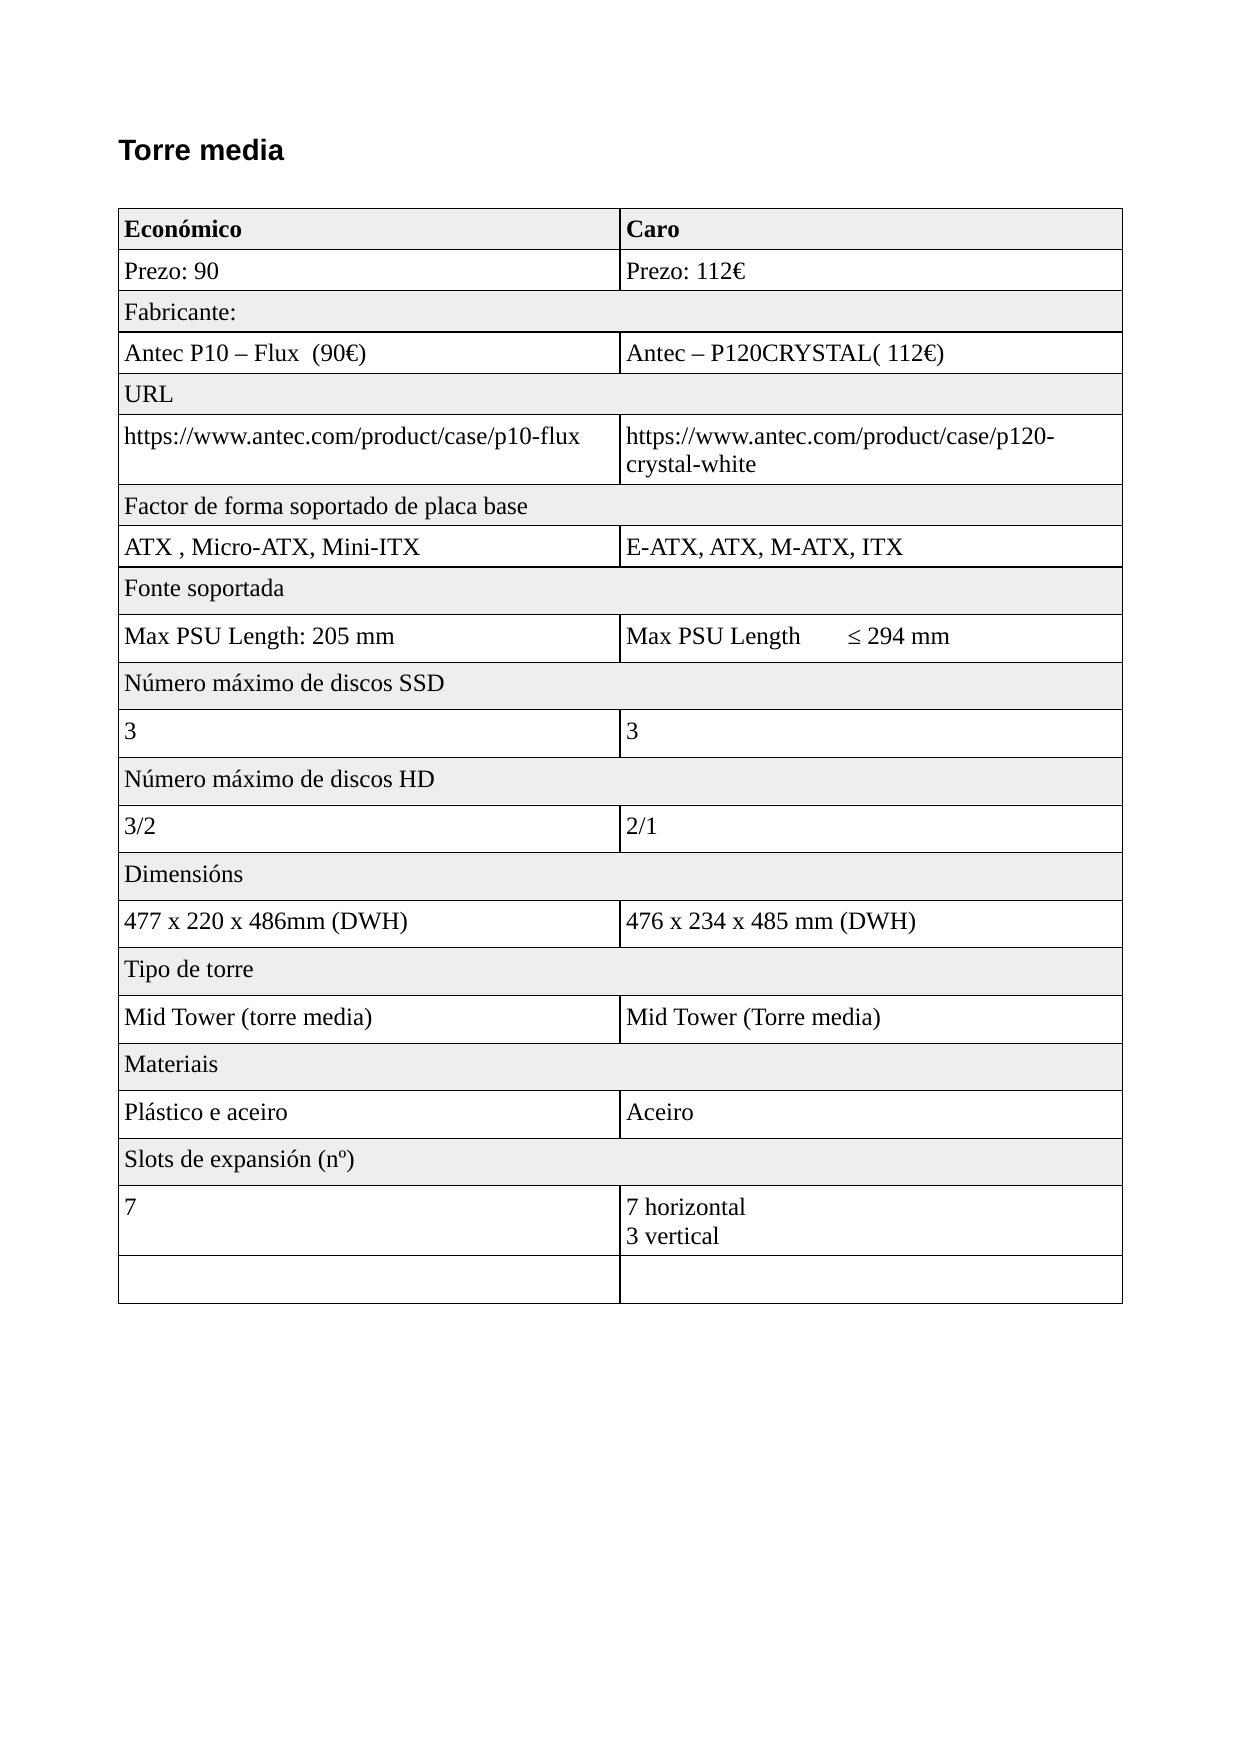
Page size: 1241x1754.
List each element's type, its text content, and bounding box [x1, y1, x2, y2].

table_cell [621, 1256, 1122, 1303]
table_cell Aceiro [621, 1091, 1122, 1138]
table_cell Fabricante: [119, 291, 1122, 331]
table_cell https://www.antec.com/product/case/p10-flux [119, 415, 619, 484]
table_cell Mid Tower (Torre media) [621, 996, 1122, 1042]
table_cell https://www.antec.com/product/case/p120-crystal-white [621, 415, 1122, 484]
table_cell Tipo de torre [119, 948, 1122, 995]
table_cell 2/1 [621, 806, 1122, 852]
table_cell 3/2 [119, 806, 619, 852]
table_cell 7 [119, 1186, 619, 1255]
table_cell Max PSU Length ≤ 294 mm [621, 615, 1122, 662]
table_header Caro [621, 209, 1122, 249]
table_cell Materiais [119, 1044, 1122, 1090]
table_cell E-ATX, ATX, M-ATX, ITX [621, 526, 1122, 566]
table_cell [119, 1256, 619, 1303]
table_cell 7 horizontal 3 vertical [621, 1186, 1122, 1255]
table_cell Factor de forma soportado de placa base [119, 485, 1122, 525]
table_cell Número máximo de discos SSD [119, 663, 1122, 709]
table_cell Mid Tower (torre media) [119, 996, 619, 1042]
table_cell Plástico e aceiro [119, 1091, 619, 1138]
table_cell Max PSU Length: 205 mm [119, 615, 619, 662]
table_cell Antec P10 – Flux (90€) [119, 333, 619, 373]
table_header Económico [119, 209, 619, 249]
table_cell 3 [119, 710, 619, 757]
table_cell Antec – P120CRYSTAL( 112€) [621, 333, 1122, 373]
table_cell 476 x 234 x 485 mm (DWH) [621, 901, 1122, 947]
subtitle Torre media [118, 133, 1122, 166]
table_cell Prezo: 90 [119, 250, 619, 290]
table_cell URL [119, 374, 1122, 414]
table_cell Dimensións [119, 853, 1122, 900]
table_cell 3 [621, 710, 1122, 757]
table_cell Prezo: 112€ [621, 250, 1122, 290]
table_cell Número máximo de discos HD [119, 758, 1122, 804]
table_cell Slots de expansión (nº) [119, 1139, 1122, 1185]
table_cell ATX , Micro-ATX, Mini-ITX [119, 526, 619, 566]
table_cell 477 x 220 x 486mm (DWH) [119, 901, 619, 947]
table_cell Fonte soportada [119, 568, 1122, 614]
